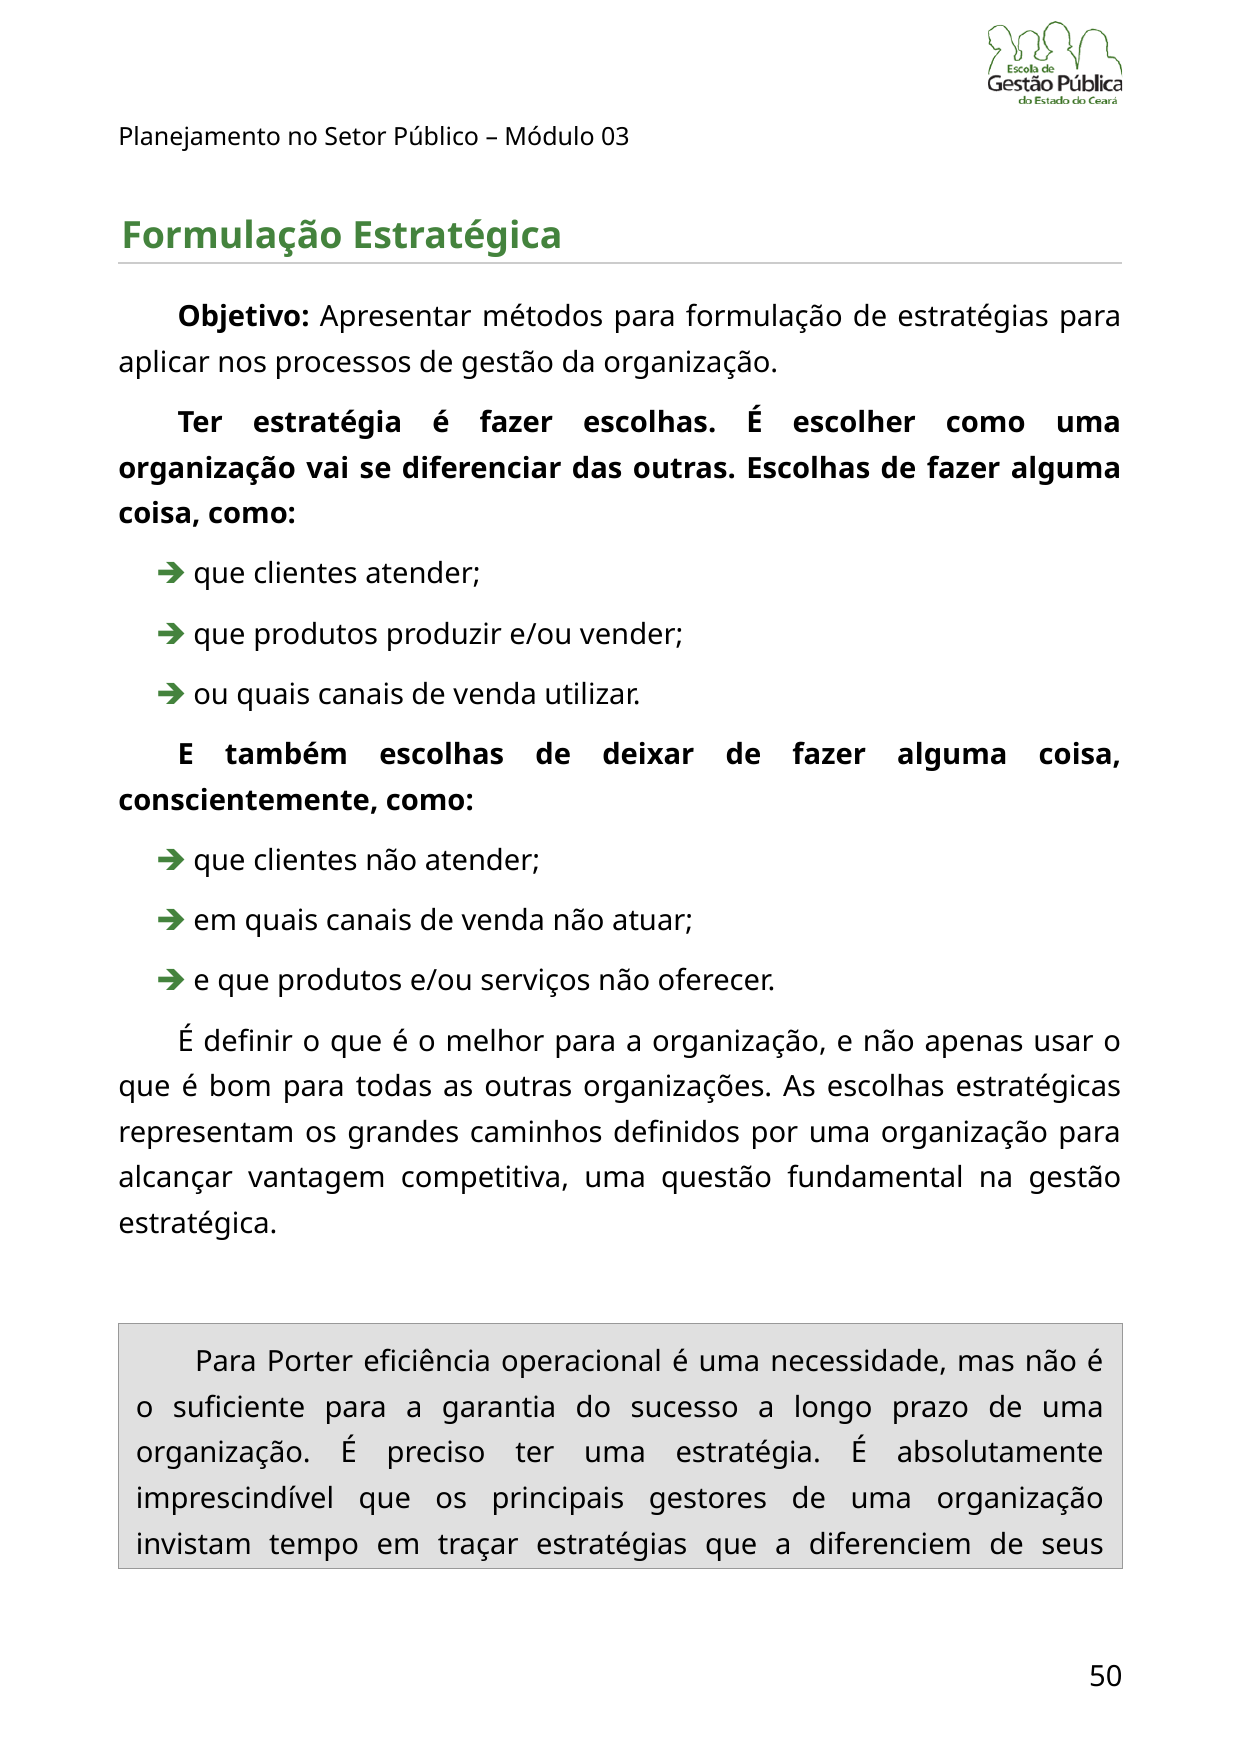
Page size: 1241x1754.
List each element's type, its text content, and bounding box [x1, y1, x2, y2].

subtitle Formulação Estratégica [118, 205, 1122, 262]
text É definir o que é o melhor para a organização, e não apenas usar o que é bom para todas as outras organizações. As escolhas estratégicas representam os grandes caminhos definidos por uma organização para alcançar vantagem competitiva, uma questão fundamental na gestão estratégica. [118, 1020, 1122, 1242]
text Objetivo: Apresentar métodos para formulação de estratégias para aplicar nos processos de gestão da organização. [118, 296, 1122, 381]
list e que produtos e/ou serviços não oferecer. [156, 960, 1122, 999]
list que clientes atender; [156, 553, 1122, 592]
table_header Para Porter eficiência operacional é uma necessidade, mas não é o suficiente para a garantia do sucesso a longo prazo de uma organização. É preciso ter uma estratégia. É absolutamente imprescindível que os principais gestores de uma organização invistam tempo em traçar estratégias que a diferenciem de seus [119, 1324, 1122, 1568]
picture [118, 21, 1123, 104]
list ou quais canais de venda utilizar. [156, 673, 1122, 713]
text Ter estratégia é fazer escolhas. É escolher como uma organização vai se diferenciar das outras. Escolhas de fazer alguma coisa, como: [118, 401, 1122, 532]
list que clientes não atender; [156, 839, 1122, 879]
list que produtos produzir e/ou vender; [156, 613, 1122, 653]
text E também escolhas de deixar de fazer alguma coisa, conscientemente, como: [118, 733, 1122, 819]
list em quais canais de venda não atuar; [156, 899, 1122, 939]
